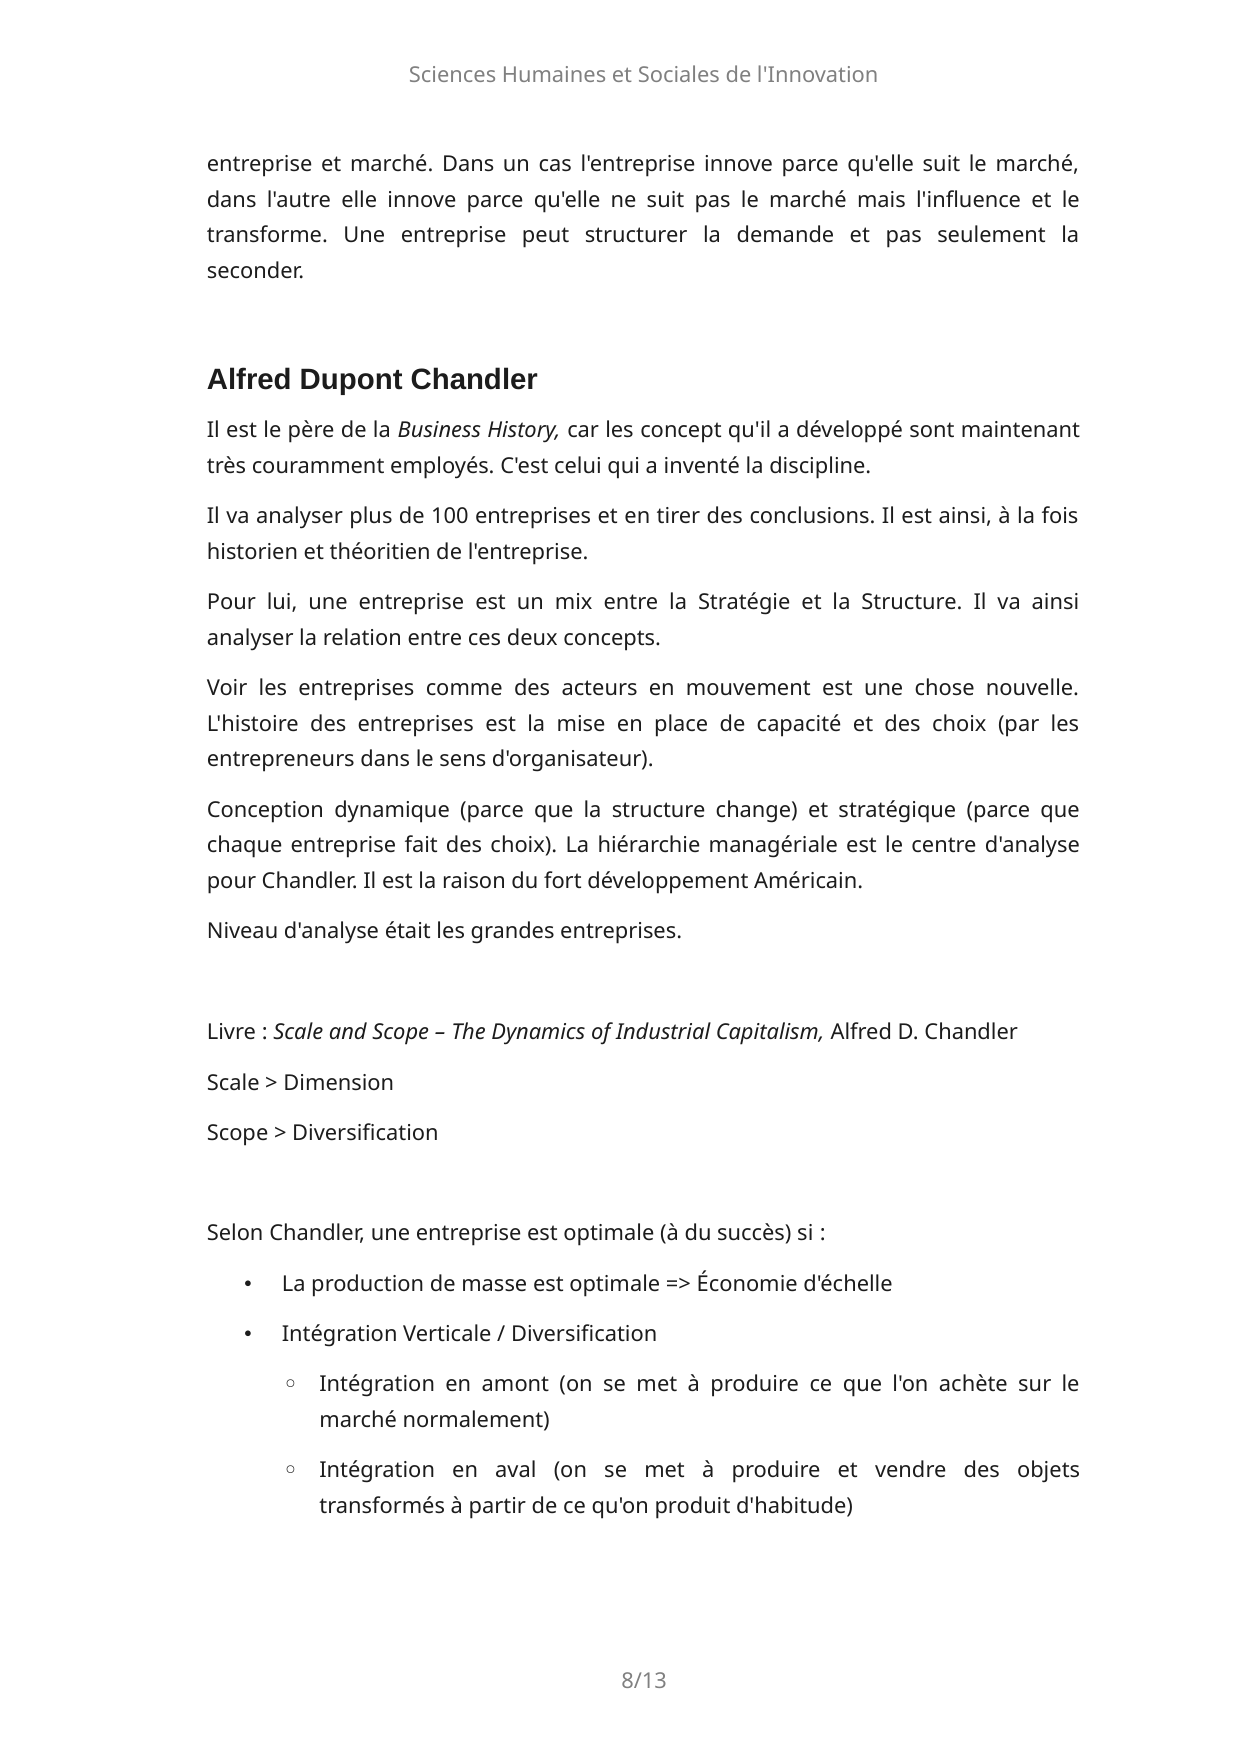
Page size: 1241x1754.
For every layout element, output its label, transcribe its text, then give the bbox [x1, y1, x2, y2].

text Scope > Diversification [207, 1117, 1081, 1147]
text Livre : Scale and Scope – The Dynamics of Industrial Capitalism, Alfred D. Chandler [207, 1016, 1081, 1046]
text Conception dynamique (parce que la structure change) et stratégique (parce que chaque entreprise fait des choix). La hiérarchie managériale est le centre d'analyse pour Chandler. Il est la raison du fort développement Américain. [207, 794, 1081, 895]
list Intégration en amont (on se met à produire ce que l'on achète sur le marché normalement) [282, 1368, 1081, 1434]
text Il va analyser plus de 100 entreprises et en tirer des conclusions. Il est ainsi, à la fois historien et théoritien de l'entreprise. [207, 500, 1081, 565]
subtitle Alfred Dupont Chandler [207, 362, 1081, 395]
list Intégration en aval (on se met à produire et vendre des objets transformés à partir de ce qu'on produit d'habitude) [282, 1454, 1081, 1520]
list La production de masse est optimale => Économie d'échelle [244, 1268, 1081, 1297]
text Voir les entreprises comme des acteurs en mouvement est une chose nouvelle. L'histoire des entreprises est la mise en place de capacité et des choix (par les entrepreneurs dans le sens d'organisateur). [207, 672, 1081, 773]
text Pour lui, une entreprise est un mix entre la Stratégie et la Structure. Il va ainsi analyser la relation entre ces deux concepts. [207, 586, 1081, 651]
text Selon Chandler, une entreprise est optimale (à du succès) si : [207, 1217, 1081, 1247]
text entreprise et marché. Dans un cas l'entreprise innove parce qu'elle suit le marché, dans l'autre elle innove parce qu'elle ne suit pas le marché mais l'influence et le transforme. Une entreprise peut structurer la demande et pas seulement la seconder. [207, 148, 1081, 285]
text Scale > Dimension [207, 1066, 1081, 1096]
text Niveau d'analyse était les grandes entreprises. [207, 916, 1081, 945]
list Intégration Verticale / Diversification [244, 1318, 1081, 1348]
text Il est le père de la Business History, car les concept qu'il a développé sont maintenant très couramment employés. C'est celui qui a inventé la discipline. [207, 414, 1081, 479]
